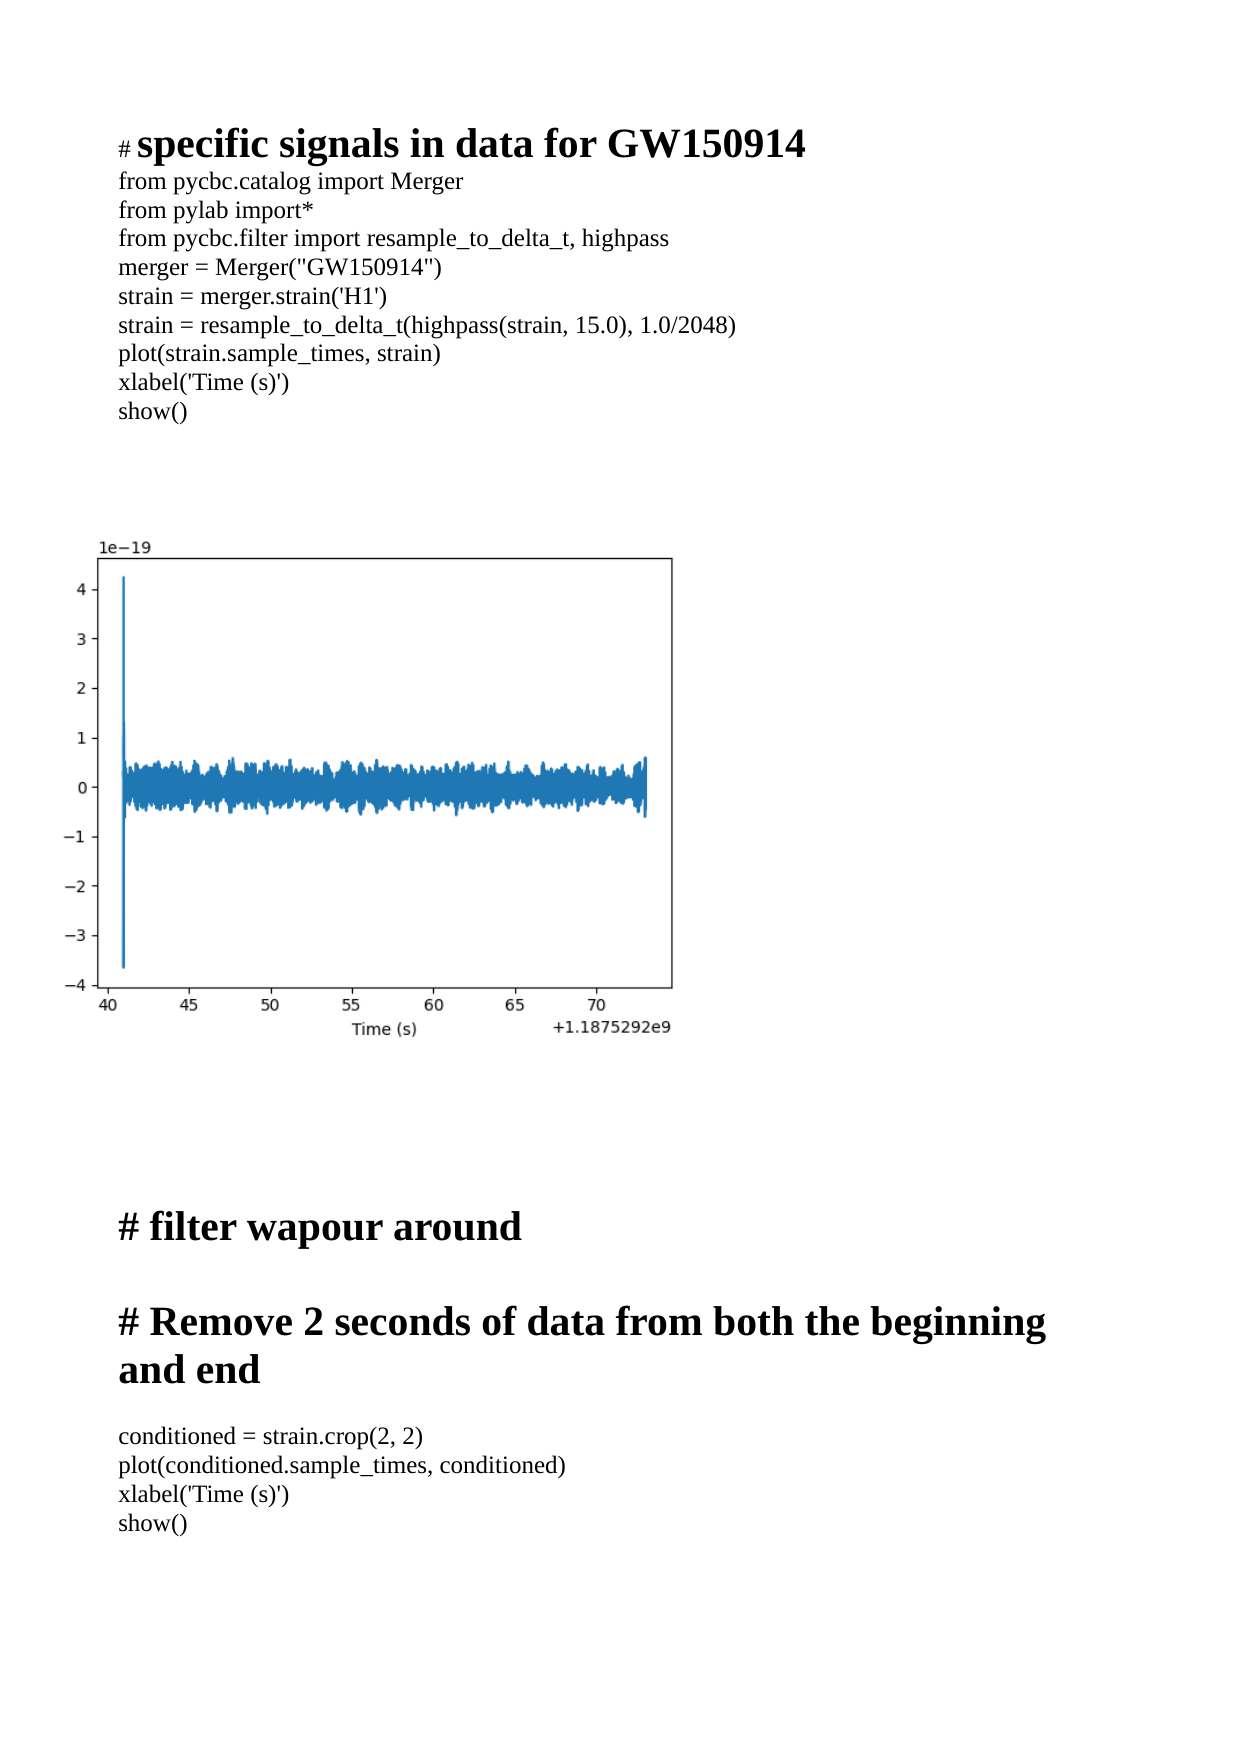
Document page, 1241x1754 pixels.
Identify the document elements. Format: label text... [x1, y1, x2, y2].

text plot(strain.sample_times, strain) [118, 338, 1122, 367]
text plot(conditioned.sample_times, conditioned) [118, 1450, 1122, 1479]
text # filter wapour around [118, 1201, 1122, 1249]
text from pycbc.catalog import Merger [118, 166, 1122, 195]
text xlabel('Time (s)') [118, 367, 1122, 396]
text show() [118, 396, 1122, 425]
text strain = merger.strain('H1') [118, 281, 1122, 310]
text show() [118, 1508, 1122, 1536]
text from pylab import* [118, 195, 1122, 223]
picture [51, 529, 683, 1049]
text # Remove 2 seconds of data from both the beginning and end [118, 1297, 1122, 1393]
text merger = Merger("GW150914") [118, 252, 1122, 281]
text from pycbc.filter import resample_to_delta_t, highpass [118, 223, 1122, 252]
text conditioned = strain.crop(2, 2) [118, 1421, 1122, 1450]
text # specific signals in data for GW150914 [118, 118, 1122, 166]
text strain = resample_to_delta_t(highpass(strain, 15.0), 1.0/2048) [118, 310, 1122, 338]
text xlabel('Time (s)') [118, 1479, 1122, 1508]
